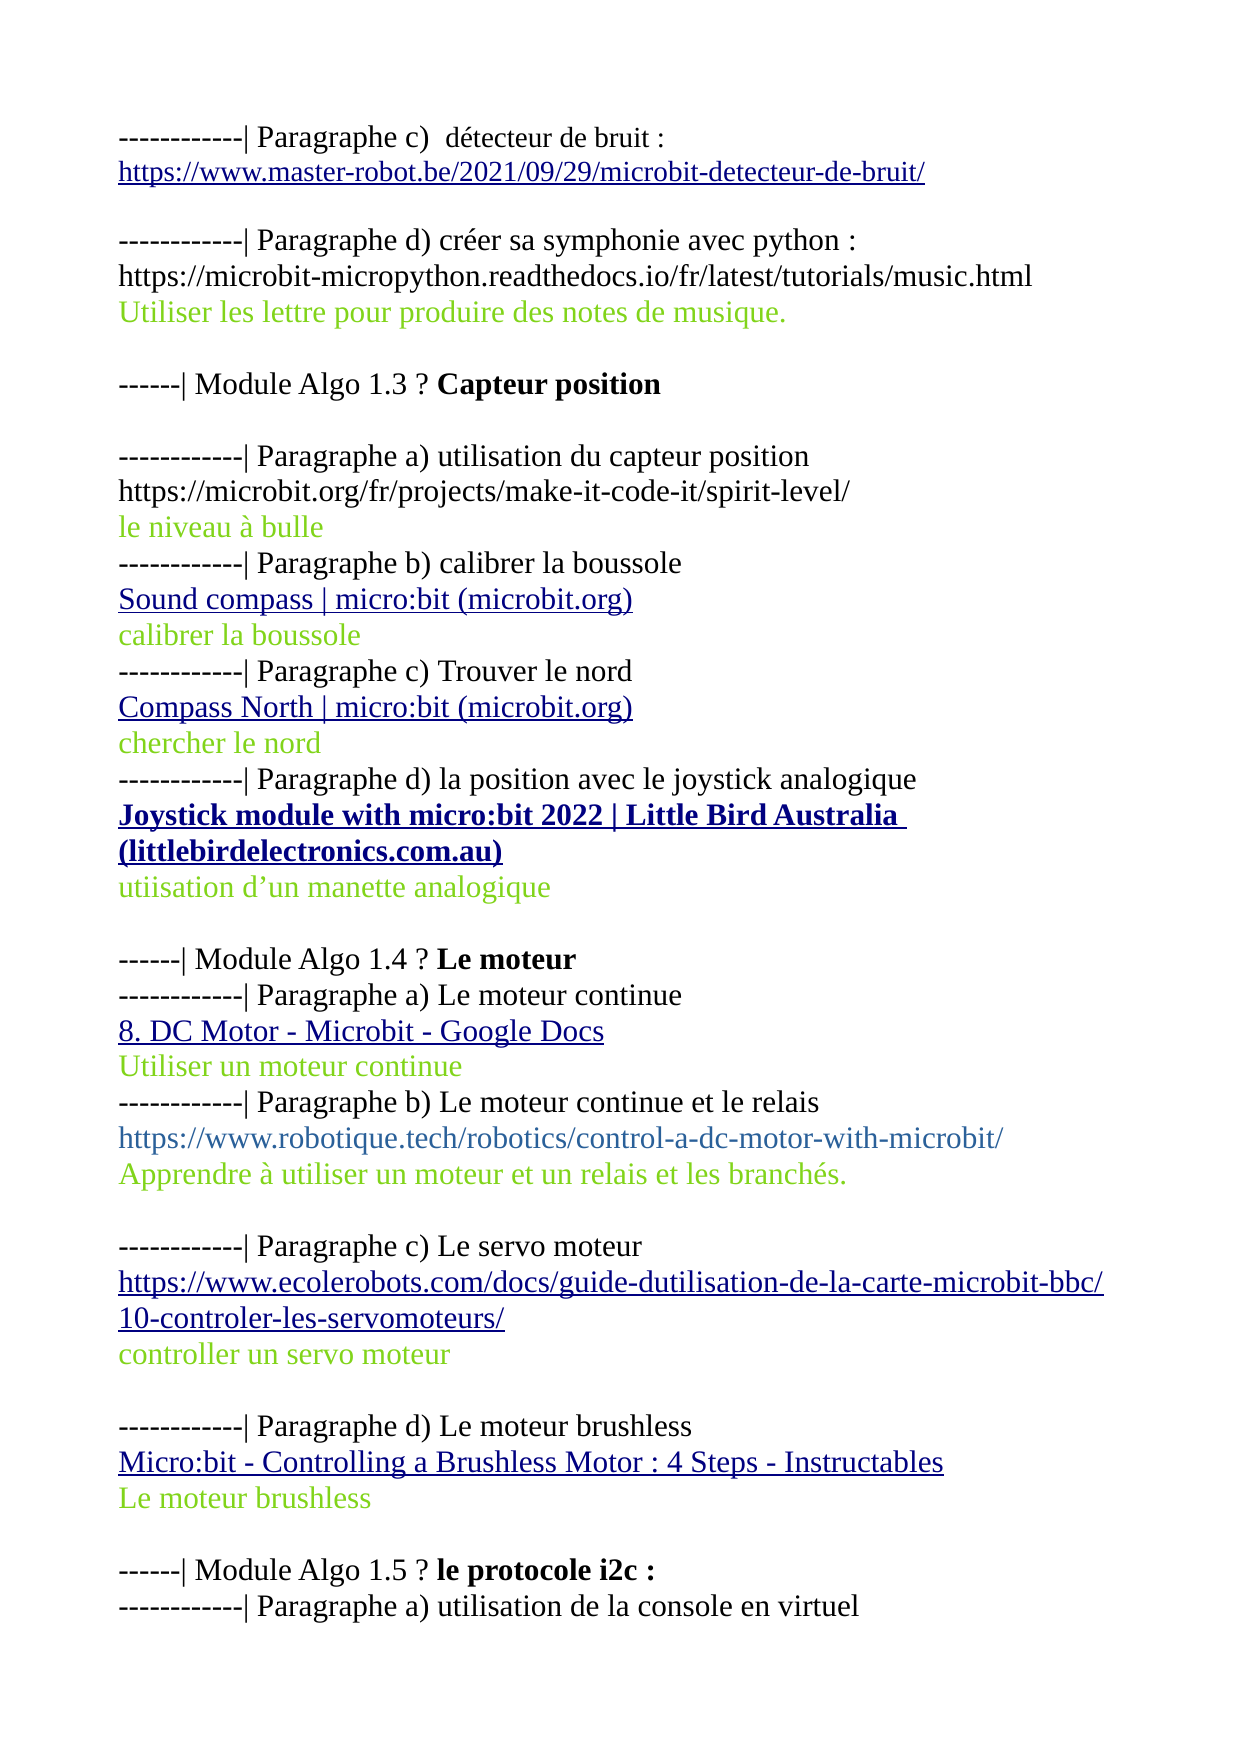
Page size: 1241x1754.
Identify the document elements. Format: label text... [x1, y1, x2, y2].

text ------------| Paragraphe c) Trouver le nord [118, 652, 1122, 688]
text ------| Module Algo 1.3 ? Capteur position [118, 365, 1122, 401]
text Sound compass | micro:bit (microbit.org) [118, 581, 1122, 616]
text le niveau à bulle [118, 509, 1122, 544]
text https://www.master-robot.be/2021/09/29/microbit-detecteur-de-bruit/ [118, 154, 1122, 188]
text https://www.ecolerobots.com/docs/guide-dutilisation-de-la-carte-microbit-bbc/10-controler-les-servomoteurs/ [118, 1263, 1122, 1335]
text https://microbit.org/fr/projects/make-it-code-it/spirit-level/ [118, 473, 1122, 509]
text utiisation d’un manette analogique [118, 868, 1122, 904]
text ------| Module Algo 1.5 ? le protocole i2c : [118, 1551, 1122, 1587]
text Joystick module with micro:bit 2022 | Little Bird Australia (littlebirdelectronics.com.au) [118, 796, 1122, 868]
text ------| Module Algo 1.4 ? Le moteur [118, 940, 1122, 976]
text Compass North | micro:bit (microbit.org) [118, 688, 1122, 724]
text Micro:bit - Controlling a Brushless Motor : 4 Steps - Instructables [118, 1443, 1122, 1479]
text Utiliser les lettre pour produire des notes de musique. [118, 293, 1122, 329]
text ------------| Paragraphe d) la position avec le joystick analogique [118, 760, 1122, 796]
text chercher le nord [118, 724, 1122, 760]
text ------------| Paragraphe c) Le servo moteur [118, 1227, 1122, 1263]
text https://www.robotique.tech/robotics/control-a-dc-motor-with-microbit/ [118, 1119, 1122, 1156]
text Utiliser un moteur continue [118, 1048, 1122, 1084]
text ------------| Paragraphe a) utilisation du capteur position [118, 437, 1122, 473]
text ------------| Paragraphe a) utilisation de la console en virtuel [118, 1587, 1122, 1623]
text ------------| Paragraphe d) Le moteur brushless [118, 1407, 1122, 1443]
text ------------| Paragraphe c) détecteur de bruit : [118, 118, 1122, 154]
text Le moteur brushless [118, 1479, 1122, 1515]
text calibrer la boussole [118, 616, 1122, 652]
text ------------| Paragraphe b) Le moteur continue et le relais [118, 1084, 1122, 1119]
text ------------| Paragraphe a) Le moteur continue [118, 976, 1122, 1012]
text Apprendre à utiliser un moteur et un relais et les branchés. [118, 1156, 1122, 1191]
text controller un servo moteur [118, 1335, 1122, 1371]
text ------------| Paragraphe d) créer sa symphonie avec python : [118, 221, 1122, 257]
text 8. DC Motor - Microbit - Google Docs [118, 1012, 1122, 1048]
text ------------| Paragraphe b) calibrer la boussole [118, 544, 1122, 581]
text https://microbit-micropython.readthedocs.io/fr/latest/tutorials/music.html [118, 257, 1122, 293]
